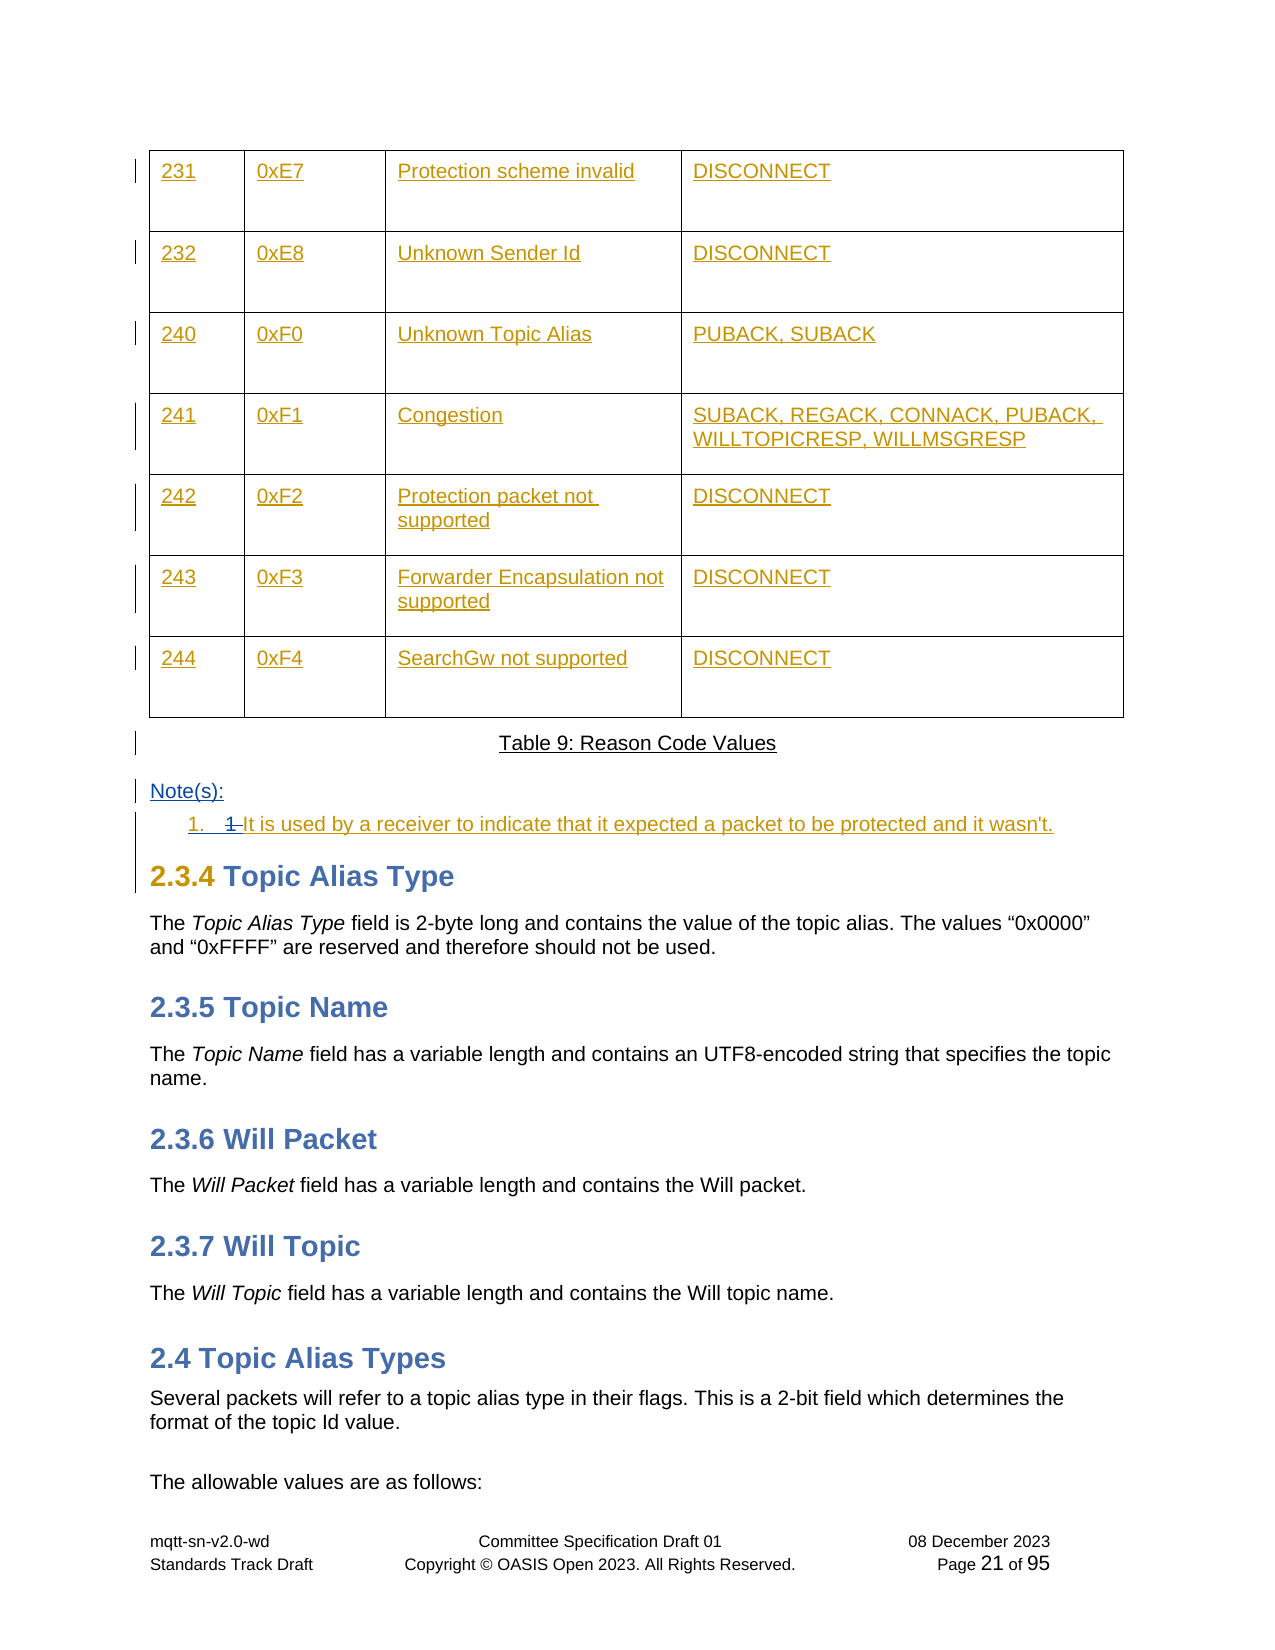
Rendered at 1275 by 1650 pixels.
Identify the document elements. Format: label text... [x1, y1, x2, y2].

table_cell PUBACK, SUBACK [682, 313, 1123, 393]
subtitle 2.3.7 Will Topic [150, 1229, 1124, 1263]
table_cell DISCONNECT [682, 556, 1123, 636]
table_cell 0xE7 [245, 151, 385, 231]
subtitle 2.3.5 Topic Name [150, 991, 1124, 1024]
table_cell Congestion [386, 394, 681, 474]
text The Will Topic field has a variable length and contains the Will topic name. [149, 1280, 1124, 1304]
table_cell 244 [150, 637, 244, 717]
subtitle 2.3.6 Will Packet [150, 1122, 1124, 1155]
table_cell 0xF1 [245, 394, 385, 474]
table_cell 0xF4 [245, 637, 385, 717]
text Several packets will refer to a topic alias type in their flags. This is a 2-bit field which determines the format of the topic Id value. [149, 1386, 1124, 1433]
table_cell 0xF3 [245, 556, 385, 636]
table_cell 241 [150, 394, 244, 474]
table_cell Unknown Sender Id [386, 232, 681, 312]
table_cell 0xE8 [245, 232, 385, 312]
table_cell 243 [150, 556, 244, 636]
subtitle 2.3.4 Topic Alias Type [150, 859, 1124, 893]
table_cell Forwarder Encapsulation not supported [386, 556, 681, 636]
table_cell DISCONNECT [682, 637, 1123, 717]
text The Will Packet field has a variable length and contains the Will packet. [149, 1173, 1124, 1197]
table_cell SearchGw not supported [386, 637, 681, 717]
table_cell Protection packet not supported [386, 475, 681, 555]
table_cell DISCONNECT [682, 151, 1123, 231]
table_cell 0xF0 [245, 313, 385, 393]
table_cell DISCONNECT [682, 232, 1123, 312]
text Note(s): [150, 779, 1125, 803]
table_cell 242 [150, 475, 244, 555]
table_cell 231 [150, 151, 244, 231]
table_cell SUBACK, REGACK, CONNACK, PUBACK, WILLTOPICRESP, WILLMSGRESP [682, 394, 1123, 474]
table_cell Protection scheme invalid [386, 151, 681, 231]
subtitle 2.4 Topic Alias Types [150, 1341, 1125, 1374]
table_cell 240 [150, 313, 244, 393]
table_cell 0xF2 [245, 475, 385, 555]
table_cell DISCONNECT [682, 475, 1123, 555]
table_cell Unknown Topic Alias [386, 313, 681, 393]
table_cell 232 [150, 232, 244, 312]
text Table 9: Reason Code Values [150, 731, 1125, 755]
text The allowable values are as follows: [149, 1470, 1124, 1494]
text The Topic Alias Type field is 2-byte long and contains the value of the topic alias. The values “0x0000” and “0xFFFF” are reserved and therefore should not be used. [149, 911, 1124, 959]
list It is used by a receiver to indicate that it expected a packet to be protected and it wasn't. [187, 812, 1125, 836]
text The Topic Name field has a variable length and contains an UTF8-encoded string that specifies the topic name. [149, 1042, 1124, 1090]
